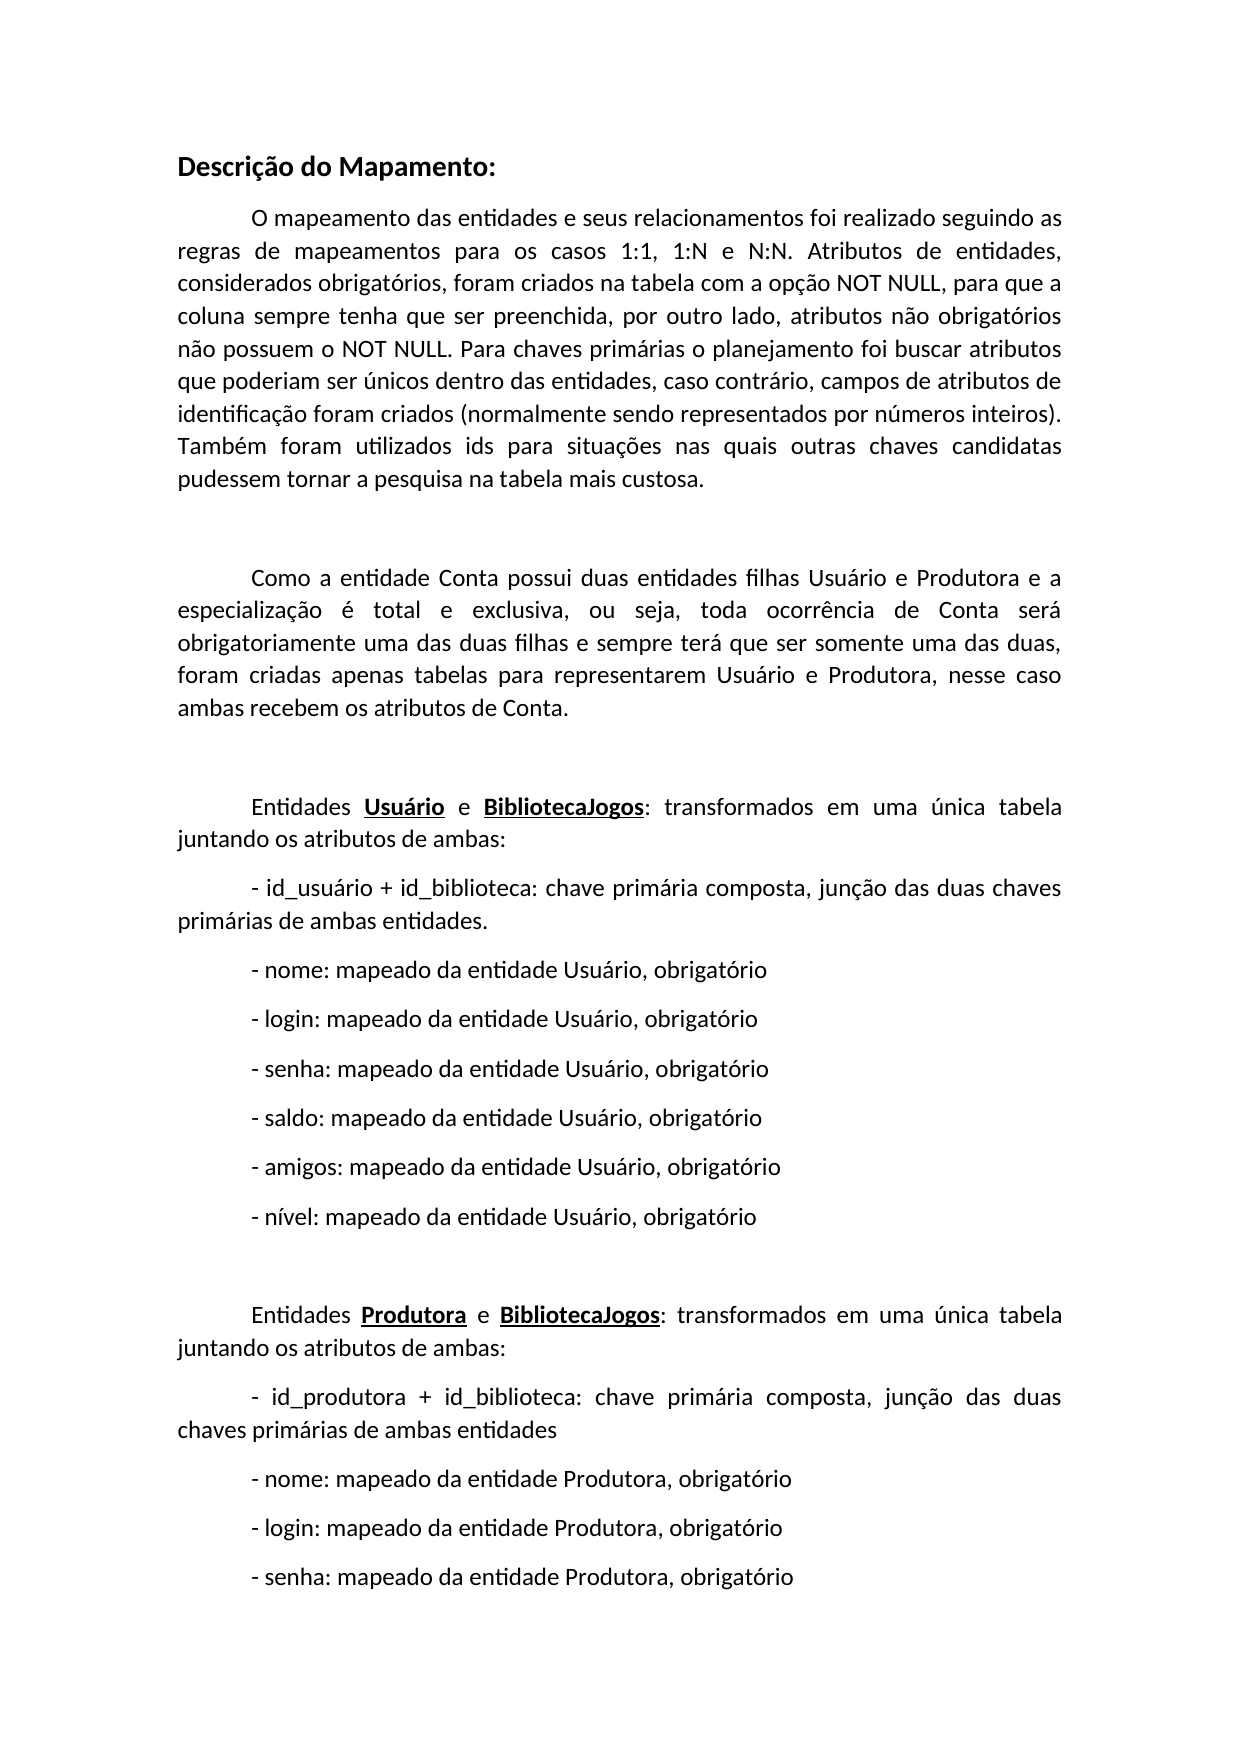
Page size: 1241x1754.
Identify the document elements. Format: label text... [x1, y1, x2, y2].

text Descrição do Mapamento: [177, 148, 1063, 183]
text - senha: mapeado da entidade Usuário, obrigatório [177, 1053, 1063, 1083]
text - senha: mapeado da entidade Produtora, obrigatório [177, 1562, 1063, 1592]
text - amigos: mapeado da entidade Usuário, obrigatório [177, 1151, 1063, 1182]
text - saldo: mapeado da entidade Usuário, obrigatório [177, 1102, 1063, 1133]
text - login: mapeado da entidade Usuário, obrigatório [177, 1004, 1063, 1034]
text - id_usuário + id_biblioteca: chave primária composta, junção das duas chaves primárias de ambas entidades. [177, 872, 1063, 936]
text - nome: mapeado da entidade Produtora, obrigatório [177, 1463, 1063, 1493]
text O mapeamento das entidades e seus relacionamentos foi realizado seguindo as regras de mapeamentos para os casos 1:1, 1:N e N:N. Atributos de entidades, considerados obrigatórios, foram criados na tabela com a opção NOT NULL, para que a coluna sempre tenha que ser preenchida, por outro lado, atributos não obrigatórios não possuem o NOT NULL. Para chaves primárias o planejamento foi buscar atributos que poderiam ser únicos dentro das entidades, caso contrário, campos de atributos de identificação foram criados (normalmente sendo representados por números inteiros). Também foram utilizados ids para situações nas quais outras chaves candidatas pudessem tornar a pesquisa na tabela mais custosa. [177, 202, 1063, 494]
text - nome: mapeado da entidade Usuário, obrigatório [177, 954, 1063, 985]
text - id_produtora + id_biblioteca: chave primária composta, junção das duas chaves primárias de ambas entidades [177, 1381, 1063, 1444]
text - nível: mapeado da entidade Usuário, obrigatório [177, 1201, 1063, 1231]
text Entidades Produtora e BibliotecaJogos: transformados em uma única tabela juntando os atributos de ambas: [177, 1299, 1063, 1362]
text Entidades Usuário e BibliotecaJogos: transformados em uma única tabela juntando os atributos de ambas: [177, 791, 1063, 854]
text Como a entidade Conta possui duas entidades filhas Usuário e Produtora e a especialização é total e exclusiva, ou seja, toda ocorrência de Conta será obrigatoriamente uma das duas filhas e sempre terá que ser somente uma das duas, foram criadas apenas tabelas para representarem Usuário e Produtora, nesse caso ambas recebem os atributos de Conta. [177, 562, 1063, 723]
text - login: mapeado da entidade Produtora, obrigatório [177, 1512, 1063, 1543]
